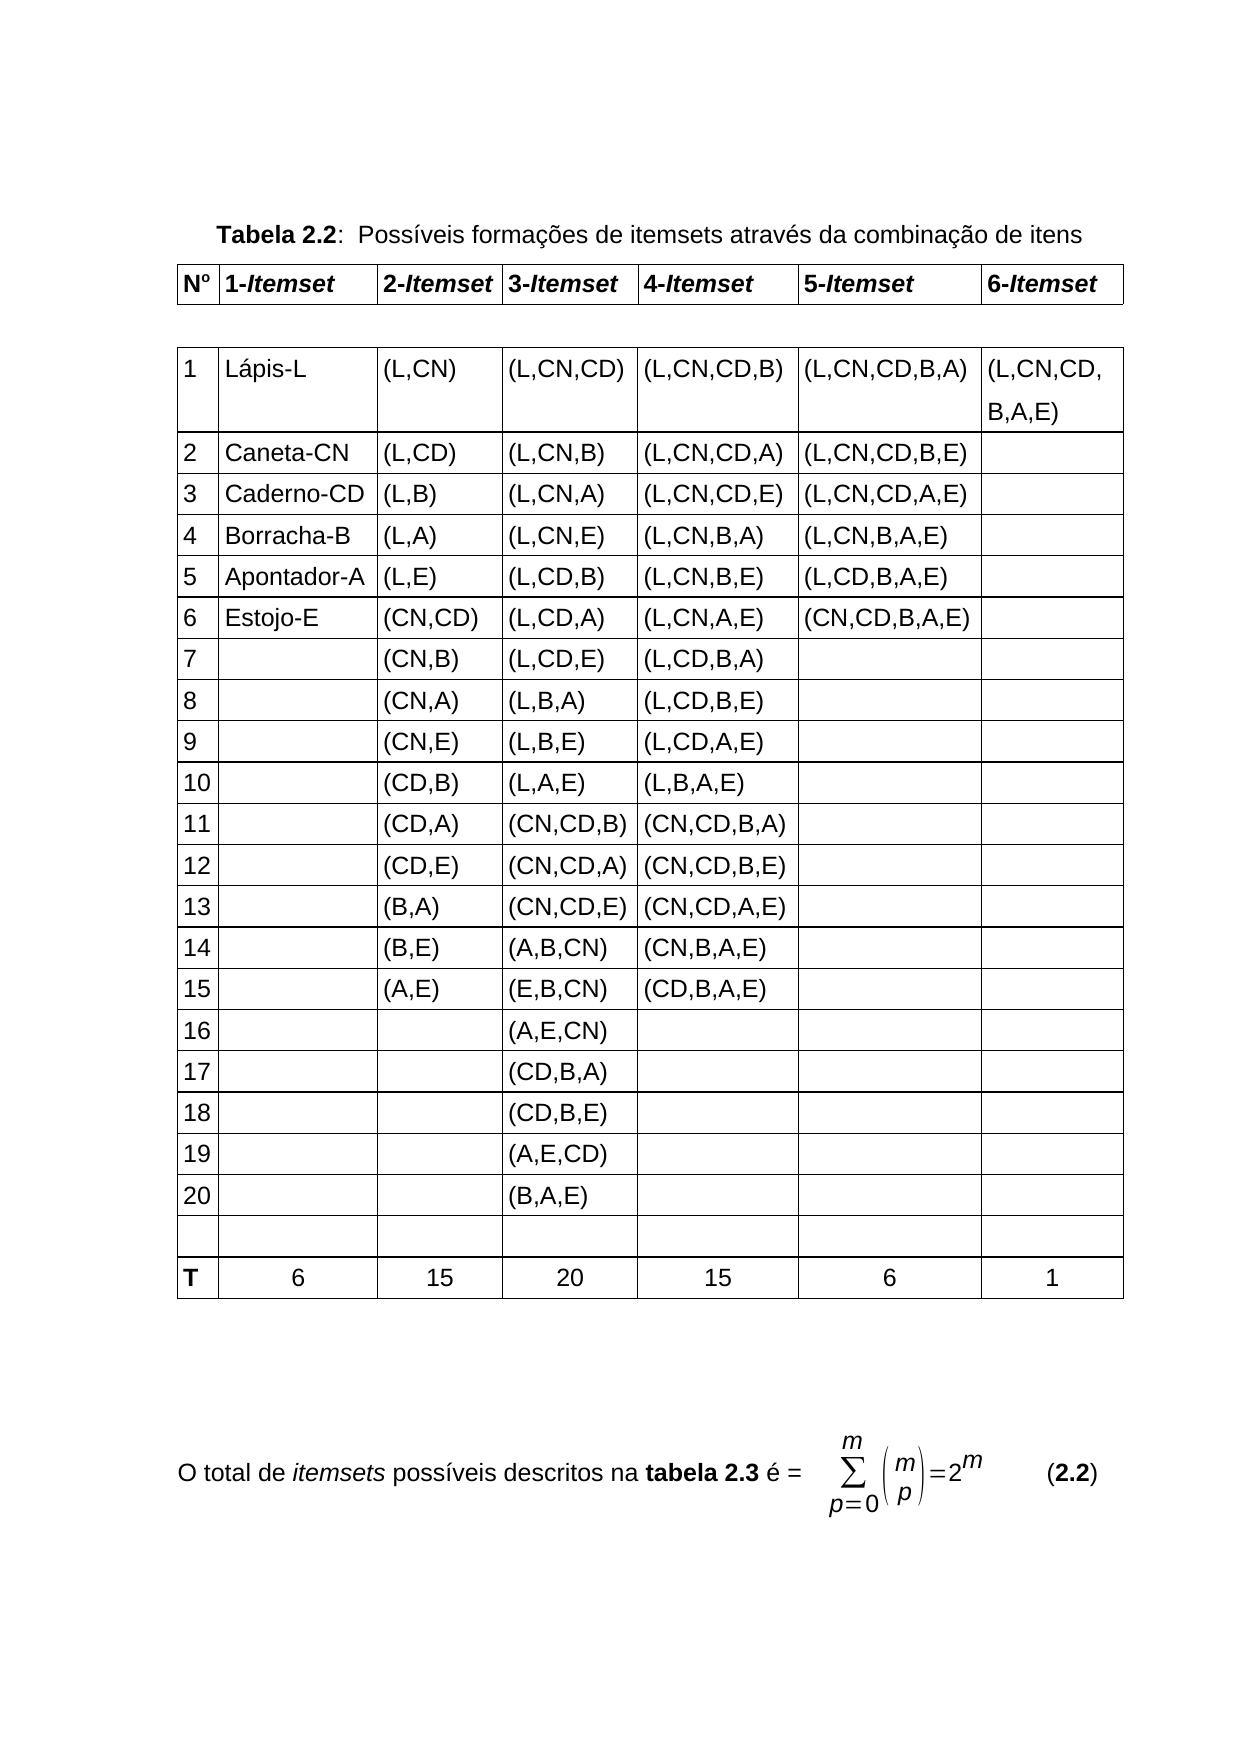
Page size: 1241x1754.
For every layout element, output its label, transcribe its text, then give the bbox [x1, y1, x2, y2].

table_cell [799, 804, 981, 844]
table_cell (L,CN,B,E) [638, 556, 798, 596]
table_cell [982, 1175, 1123, 1215]
table_header (L,CN,CD) [503, 348, 637, 431]
table_cell [799, 680, 981, 720]
table_header (L,CN,CD,B,A) [799, 348, 981, 431]
table_cell [219, 680, 377, 720]
table_cell (CD,B,E) [503, 1093, 637, 1133]
table_cell [799, 1175, 981, 1215]
table_cell [799, 969, 981, 1009]
table_cell 2 [178, 433, 218, 473]
table_cell 16 [178, 1010, 218, 1050]
table_header No [178, 265, 219, 304]
table_cell 18 [178, 1093, 218, 1133]
table_cell 20 [178, 1175, 218, 1215]
table_cell [982, 556, 1123, 596]
table_cell (L,E) [378, 556, 502, 596]
table_cell [503, 1216, 637, 1256]
table_cell (B,E) [378, 928, 502, 968]
table_cell (CN,E) [378, 721, 502, 761]
table_header (L,CN,CD,B,A,E) [982, 348, 1123, 431]
table_cell (L,CD,B,E) [638, 680, 798, 720]
table_cell (L,CD,A) [503, 598, 637, 638]
table_header 6-Itemset [982, 265, 1123, 304]
table_cell (L,CN,B,A,E) [799, 515, 981, 555]
table_cell (CN,CD,E) [503, 886, 637, 926]
table_cell 15 [638, 1258, 798, 1298]
table_cell (L,A,E) [503, 763, 637, 803]
table_cell [638, 1175, 798, 1215]
table_cell [982, 969, 1123, 1009]
table_cell [638, 1010, 798, 1050]
table_cell 8 [178, 680, 218, 720]
table_cell [219, 886, 377, 926]
table_cell 15 [378, 1258, 502, 1298]
table_cell (L,CD,E) [503, 639, 637, 679]
table_cell [219, 804, 377, 844]
table_cell (CD,A) [378, 804, 502, 844]
text Tabela 2.2: Possíveis formações de itemsets através da combinação de itens [177, 220, 1122, 249]
table_cell [638, 1093, 798, 1133]
table_cell [982, 845, 1123, 885]
table_cell [219, 845, 377, 885]
table_cell 1 [982, 1258, 1123, 1298]
table_header (L,CN) [378, 348, 502, 431]
table_cell (A,E) [378, 969, 502, 1009]
table_cell (CN,CD,B,E) [638, 845, 798, 885]
table_cell (L,A) [378, 515, 502, 555]
table_cell (L,CD,A,E) [638, 721, 798, 761]
table_cell (CN,CD,B) [503, 804, 637, 844]
table_cell [982, 433, 1123, 473]
table_cell [982, 928, 1123, 968]
table_header 2-Itemset [378, 265, 502, 304]
table_cell Apontador-A [219, 556, 377, 596]
table_cell (E,B,CN) [503, 969, 637, 1009]
table_cell (L,CN,CD,E) [638, 474, 798, 514]
table_cell [219, 1134, 377, 1174]
table_cell [219, 639, 377, 679]
table_cell [799, 639, 981, 679]
table_cell [219, 969, 377, 1009]
table_cell (CD,B,A) [503, 1051, 637, 1091]
table_cell 7 [178, 639, 218, 679]
table_cell 6 [219, 1258, 377, 1298]
table_cell (CN,CD,B,A,E) [799, 598, 981, 638]
table_cell [982, 886, 1123, 926]
table_header 1 [178, 348, 218, 431]
table_cell [378, 1051, 502, 1091]
table_cell [799, 928, 981, 968]
table_cell [982, 639, 1123, 679]
table_cell [219, 1010, 377, 1050]
table_cell [219, 1175, 377, 1215]
table_cell 3 [178, 474, 218, 514]
table_cell [799, 1093, 981, 1133]
table_cell (L,CN,CD,A,E) [799, 474, 981, 514]
table_cell [799, 1051, 981, 1091]
table_cell [219, 1093, 377, 1133]
table_cell 13 [178, 886, 218, 926]
table_cell [219, 763, 377, 803]
table_cell (L,CN,B,A) [638, 515, 798, 555]
table_cell (CD,B,A,E) [638, 969, 798, 1009]
table_cell 6 [178, 598, 218, 638]
table_cell 14 [178, 928, 218, 968]
table_cell (L,CD) [378, 433, 502, 473]
table_cell (B,A) [378, 886, 502, 926]
table_cell [982, 1134, 1123, 1174]
table_cell (L,CD,B,A,E) [799, 556, 981, 596]
table_cell (B,A,E) [503, 1175, 637, 1215]
table_cell (CD,B) [378, 763, 502, 803]
table_cell [799, 845, 981, 885]
table_cell T [178, 1258, 218, 1298]
table_cell [799, 721, 981, 761]
table_cell 17 [178, 1051, 218, 1091]
table_cell [982, 474, 1123, 514]
table_cell [982, 1010, 1123, 1050]
table_cell [799, 1134, 981, 1174]
table_cell (A,B,CN) [503, 928, 637, 968]
table_cell (CN,CD,A) [503, 845, 637, 885]
table_cell (CN,B,A,E) [638, 928, 798, 968]
table_cell [378, 1134, 502, 1174]
table_header Lápis-L [219, 348, 377, 431]
table_cell [982, 598, 1123, 638]
table_header 4-Itemset [639, 265, 798, 304]
table_cell [982, 1093, 1123, 1133]
table_cell [219, 928, 377, 968]
table_cell (CN,B) [378, 639, 502, 679]
table_cell (A,E,CD) [503, 1134, 637, 1174]
table_cell (L,CN,A,E) [638, 598, 798, 638]
table_cell [378, 1175, 502, 1215]
table_cell (A,E,CN) [503, 1010, 637, 1050]
table_cell 20 [503, 1258, 637, 1298]
table_header 1-Itemset [220, 265, 377, 304]
table_cell (L,CN,CD,A) [638, 433, 798, 473]
table_cell [799, 1216, 981, 1256]
table_cell (CD,E) [378, 845, 502, 885]
table_cell 6 [799, 1258, 981, 1298]
table_cell [638, 1051, 798, 1091]
table_cell [982, 763, 1123, 803]
table_cell [799, 763, 981, 803]
table_cell 5 [178, 556, 218, 596]
table_cell 9 [178, 721, 218, 761]
table_cell (CN,CD,B,A) [638, 804, 798, 844]
table_cell (CN,CD) [378, 598, 502, 638]
table_cell 12 [178, 845, 218, 885]
table_cell [219, 721, 377, 761]
table_cell Caderno-CD [219, 474, 377, 514]
table_cell [178, 1216, 218, 1256]
table_header 5-Itemset [799, 265, 981, 304]
table_cell (L,CN,E) [503, 515, 637, 555]
table_cell [982, 1051, 1123, 1091]
table_cell [982, 804, 1123, 844]
table_cell (L,CD,B,A) [638, 639, 798, 679]
table_cell (L,B) [378, 474, 502, 514]
table_cell [982, 721, 1123, 761]
text O total de itemsets possíveis descritos na tabela 2.3 é = (2.2) [177, 1428, 1122, 1518]
table_cell Estojo-E [219, 598, 377, 638]
table_cell 11 [178, 804, 218, 844]
table_cell (CN,A) [378, 680, 502, 720]
table_cell [799, 1010, 981, 1050]
table_cell (L,CN,B) [503, 433, 637, 473]
table_cell [982, 515, 1123, 555]
table_cell Borracha-B [219, 515, 377, 555]
table_cell [378, 1010, 502, 1050]
table_cell [638, 1216, 798, 1256]
table_cell [378, 1216, 502, 1256]
table_cell (L,CN,CD,B,E) [799, 433, 981, 473]
table_cell (CN,CD,A,E) [638, 886, 798, 926]
table_cell (L,B,A,E) [638, 763, 798, 803]
table_cell [219, 1051, 377, 1091]
table_cell [219, 1216, 377, 1256]
table_cell 15 [178, 969, 218, 1009]
table_cell [638, 1134, 798, 1174]
table_cell [378, 1093, 502, 1133]
table_cell (L,B,E) [503, 721, 637, 761]
table_cell 19 [178, 1134, 218, 1174]
table_header 3-Itemset [503, 265, 638, 304]
table_cell [982, 1216, 1123, 1256]
table_cell 4 [178, 515, 218, 555]
table_cell (L,CD,B) [503, 556, 637, 596]
table_cell (L,B,A) [503, 680, 637, 720]
table_cell (L,CN,A) [503, 474, 637, 514]
table_cell [799, 886, 981, 926]
table_header (L,CN,CD,B) [638, 348, 798, 431]
table_cell [982, 680, 1123, 720]
table_cell 10 [178, 763, 218, 803]
table_cell Caneta-CN [219, 433, 377, 473]
